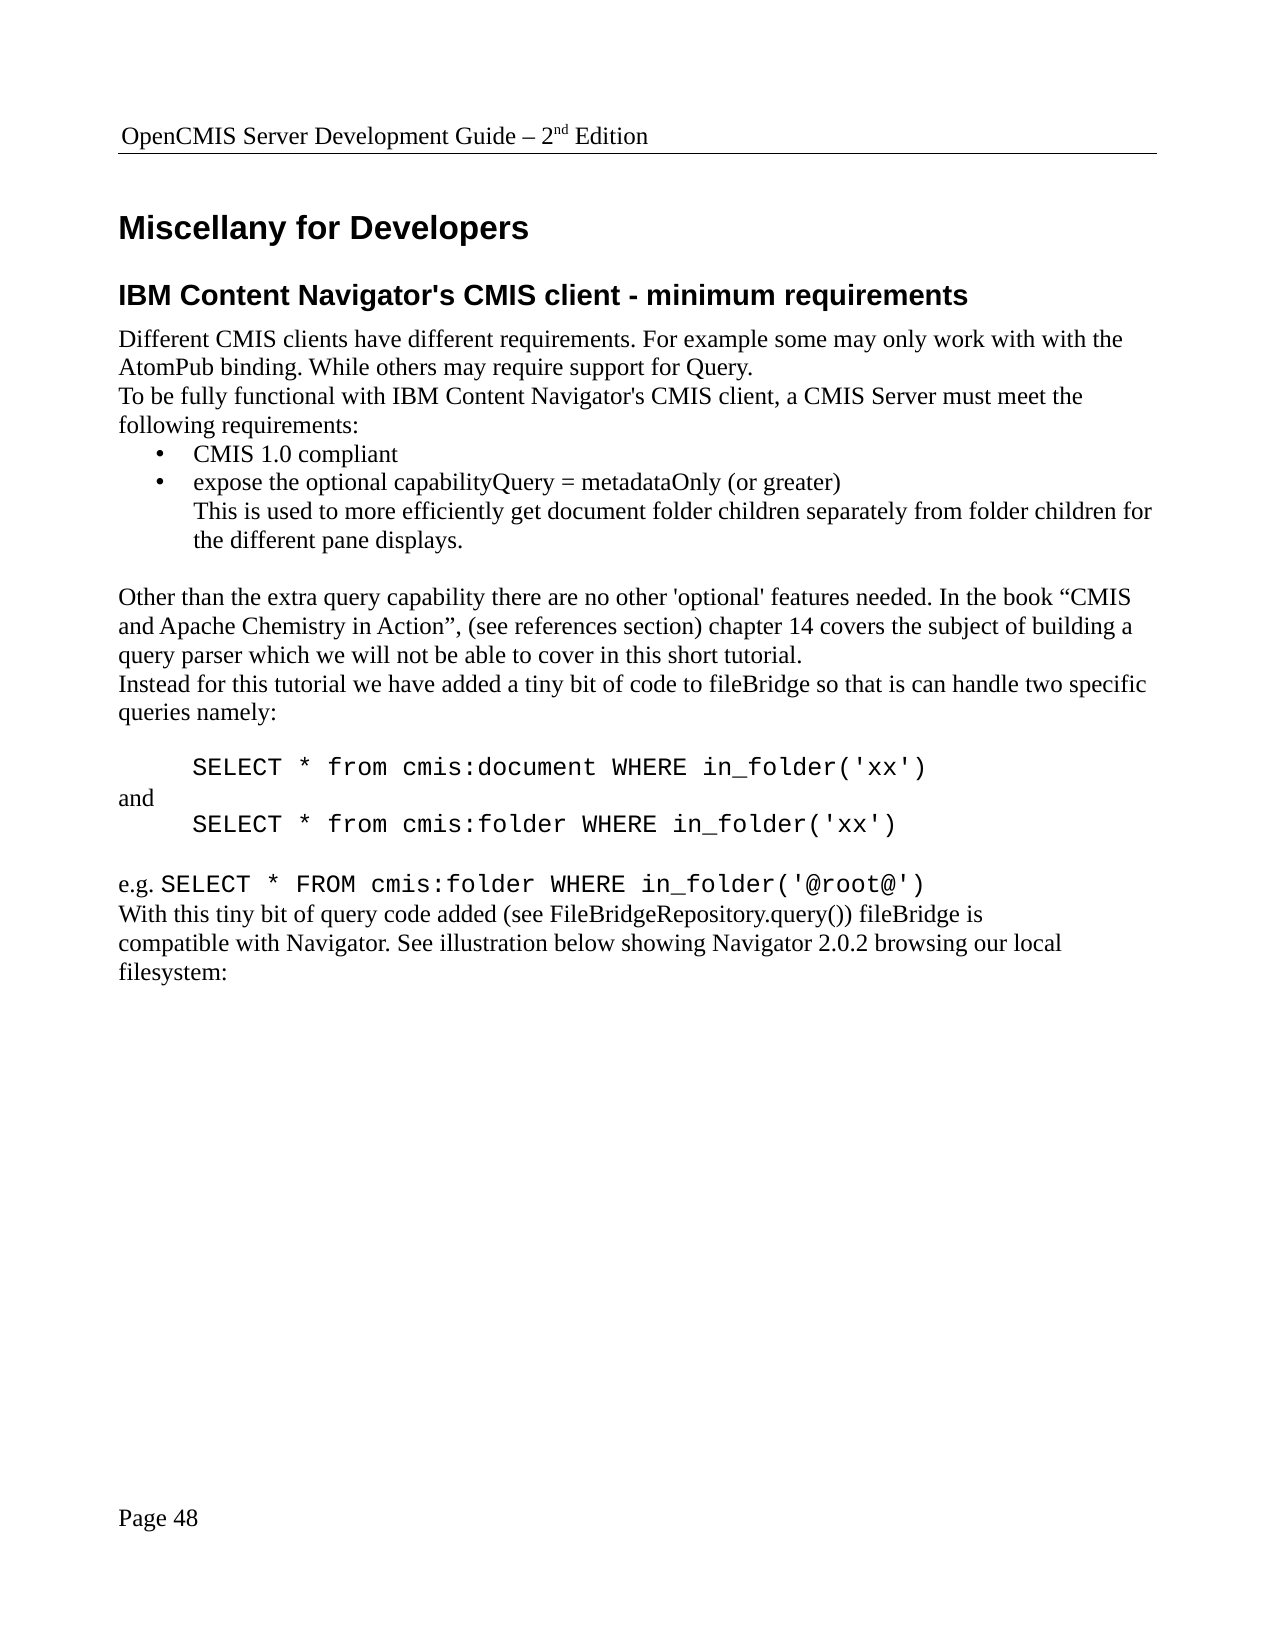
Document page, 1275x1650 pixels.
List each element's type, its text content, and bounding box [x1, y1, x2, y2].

list With this tiny bit of query code added (see FileBridgeRepository.query()) fileBridge is [118, 899, 1157, 928]
list SELECT * from cmis:folder WHERE in_folder('xx') [118, 812, 1157, 840]
list Other than the extra query capability there are no other 'optional' features needed. In the book “CMIS and Apache Chemistry in Action”, (see references section) chapter 14 covers the subject of building a query parser which we will not be able to cover in this short tutorial. [118, 582, 1157, 669]
subtitle IBM Content Navigator's CMIS client - minimum requirements [118, 278, 1157, 311]
list CMIS 1.0 compliant [156, 439, 1157, 467]
list SELECT * from cmis:document WHERE in_folder('xx') [118, 755, 1157, 783]
list expose the optional capabilityQuery = metadataOnly (or greater) This is used to more efficiently get document folder children separately from folder children for the different pane displays. [156, 467, 1157, 554]
list compatible with Navigator. See illustration below showing Navigator 2.0.2 browsing our local filesystem: [118, 928, 1157, 986]
list and [118, 783, 1157, 812]
list e.g. SELECT * FROM cmis:folder WHERE in_folder('@root@') [118, 869, 1157, 899]
subtitle Miscellany for Developers [118, 208, 1157, 246]
list To be fully functional with IBM Content Navigator's CMIS client, a CMIS Server must meet the following requirements: [118, 381, 1157, 439]
list Different CMIS clients have different requirements. For example some may only work with with the AtomPub binding. While others may require support for Query. [118, 324, 1157, 381]
list Instead for this tutorial we have added a tiny bit of code to fileBridge so that is can handle two specific queries namely: [118, 669, 1157, 726]
